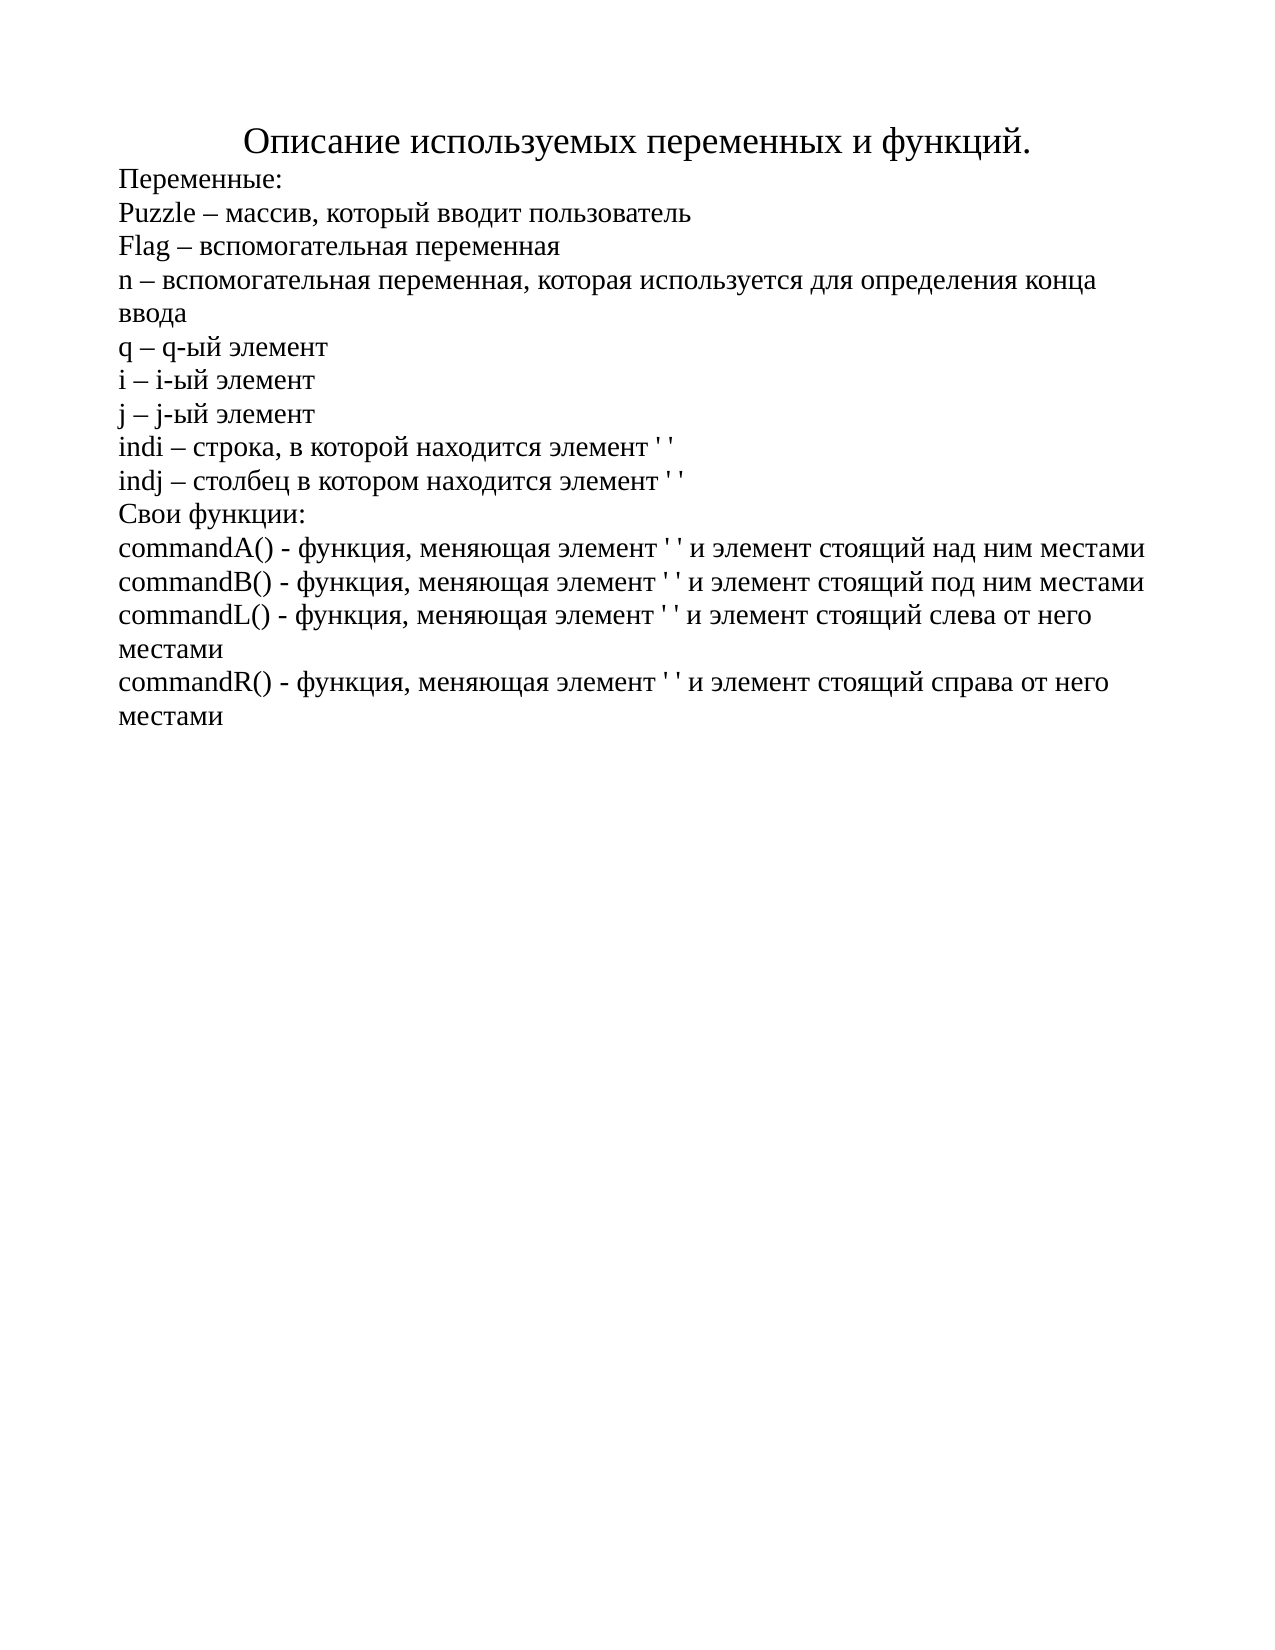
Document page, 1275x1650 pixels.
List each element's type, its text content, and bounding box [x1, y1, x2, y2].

text i – i-ый элемент [118, 362, 1157, 396]
text n – вспомогательная переменная, которая используется для определения конца ввода [118, 262, 1157, 329]
text commandR() - функция, меняющая элемент ' ' и элемент стоящий справа от него местами [118, 664, 1157, 731]
text Свои функции: [118, 497, 1157, 530]
text commandA() - функция, меняющая элемент ' ' и элемент стоящий над ним местами [118, 530, 1157, 564]
text Flag – вспомогательная переменная [118, 228, 1157, 262]
text commandB() - функция, меняющая элемент ' ' и элемент стоящий под ним местами [118, 564, 1157, 597]
text Puzzle – массив, который вводит пользователь [118, 195, 1157, 228]
text indj – столбец в котором находится элемент ' ' [118, 463, 1157, 497]
text Описание используемых переменных и функций. [118, 118, 1157, 161]
text Переменные: [118, 161, 1157, 195]
text indi – строка, в которой находится элемент ' ' [118, 429, 1157, 463]
text j – j-ый элемент [118, 396, 1157, 429]
text commandL() - функция, меняющая элемент ' ' и элемент стоящий слева от него местами [118, 597, 1157, 664]
text q – q-ый элемент [118, 329, 1157, 362]
